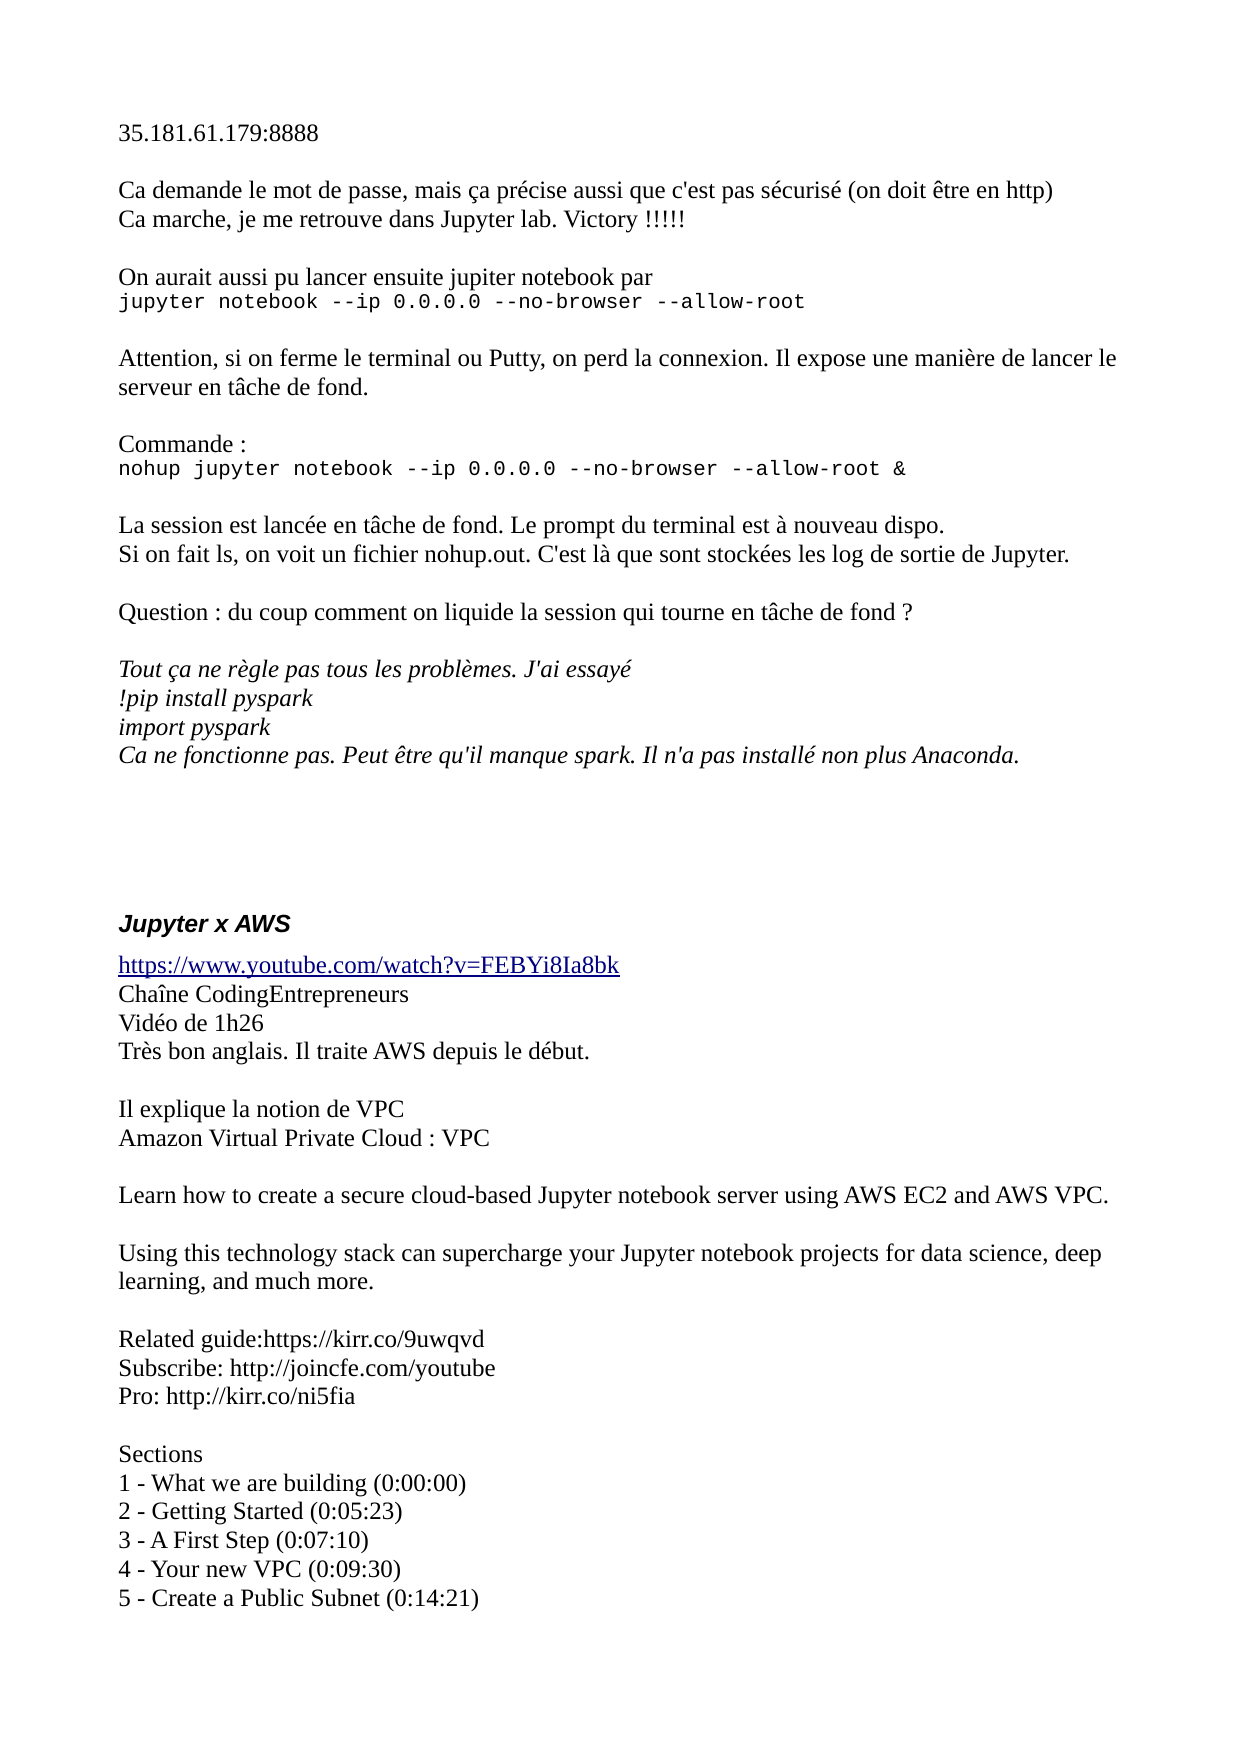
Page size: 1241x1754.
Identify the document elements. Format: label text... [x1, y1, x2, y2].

text Subscribe: http://joincfe.com/youtube [118, 1353, 1122, 1381]
text https://www.youtube.com/watch?v=FEBYi8Ia8bk [118, 950, 1122, 979]
text Sections [118, 1439, 1122, 1468]
text jupyter notebook --ip 0.0.0.0 --no-browser --allow-root [118, 291, 1122, 314]
text Si on fait ls, on voit un fichier nohup.out. C'est là que sont stockées les log de sortie de Jupyter. [118, 539, 1122, 568]
text Ca marche, je me retrouve dans Jupyter lab. Victory !!!!! [118, 204, 1122, 233]
text Question : du coup comment on liquide la session qui tourne en tâche de fond ? [118, 597, 1122, 625]
text 1 - What we are building (0:00:00) [118, 1468, 1122, 1496]
text Chaîne CodingEntrepreneurs [118, 979, 1122, 1008]
text Related guide:https://kirr.co/9uwqvd [118, 1324, 1122, 1353]
text import pyspark [118, 712, 1122, 740]
text Using this technology stack can supercharge your Jupyter notebook projects for data science, deep learning, and much more. [118, 1238, 1122, 1295]
text On aurait aussi pu lancer ensuite jupiter notebook par [118, 262, 1122, 291]
text La session est lancée en tâche de fond. Le prompt du terminal est à nouveau dispo. [118, 510, 1122, 539]
text Il explique la notion de VPC [118, 1094, 1122, 1123]
text !pip install pyspark [118, 683, 1122, 712]
text Très bon anglais. Il traite AWS depuis le début. [118, 1036, 1122, 1065]
text Vidéo de 1h26 [118, 1008, 1122, 1036]
text 5 - Create a Public Subnet (0:14:21) [118, 1583, 1122, 1611]
text Tout ça ne règle pas tous les problèmes. J'ai essayé [118, 654, 1122, 683]
text Ca demande le mot de passe, mais ça précise aussi que c'est pas sécurisé (on doit être en http) [118, 176, 1122, 204]
text 2 - Getting Started (0:05:23) [118, 1496, 1122, 1525]
text Pro: http://kirr.co/ni5fia [118, 1381, 1122, 1410]
text 35.181.61.179:8888 [118, 118, 1122, 147]
text Attention, si on ferme le terminal ou Putty, on perd la connexion. Il expose une manière de lancer le serveur en tâche de fond. [118, 343, 1122, 401]
text 4 - Your new VPC (0:09:30) [118, 1554, 1122, 1583]
text Learn how to create a secure cloud-based Jupyter notebook server using AWS EC2 and AWS VPC. [118, 1180, 1122, 1209]
text Commande : [118, 429, 1122, 458]
text 3 - A First Step (0:07:10) [118, 1525, 1122, 1554]
subtitle Jupyter x AWS [118, 909, 1122, 938]
text Ca ne fonctionne pas. Peut être qu'il manque spark. Il n'a pas installé non plus Anaconda. [118, 740, 1122, 769]
text nohup jupyter notebook --ip 0.0.0.0 --no-browser --allow-root & [118, 458, 1122, 482]
text Amazon Virtual Private Cloud : VPC [118, 1123, 1122, 1151]
